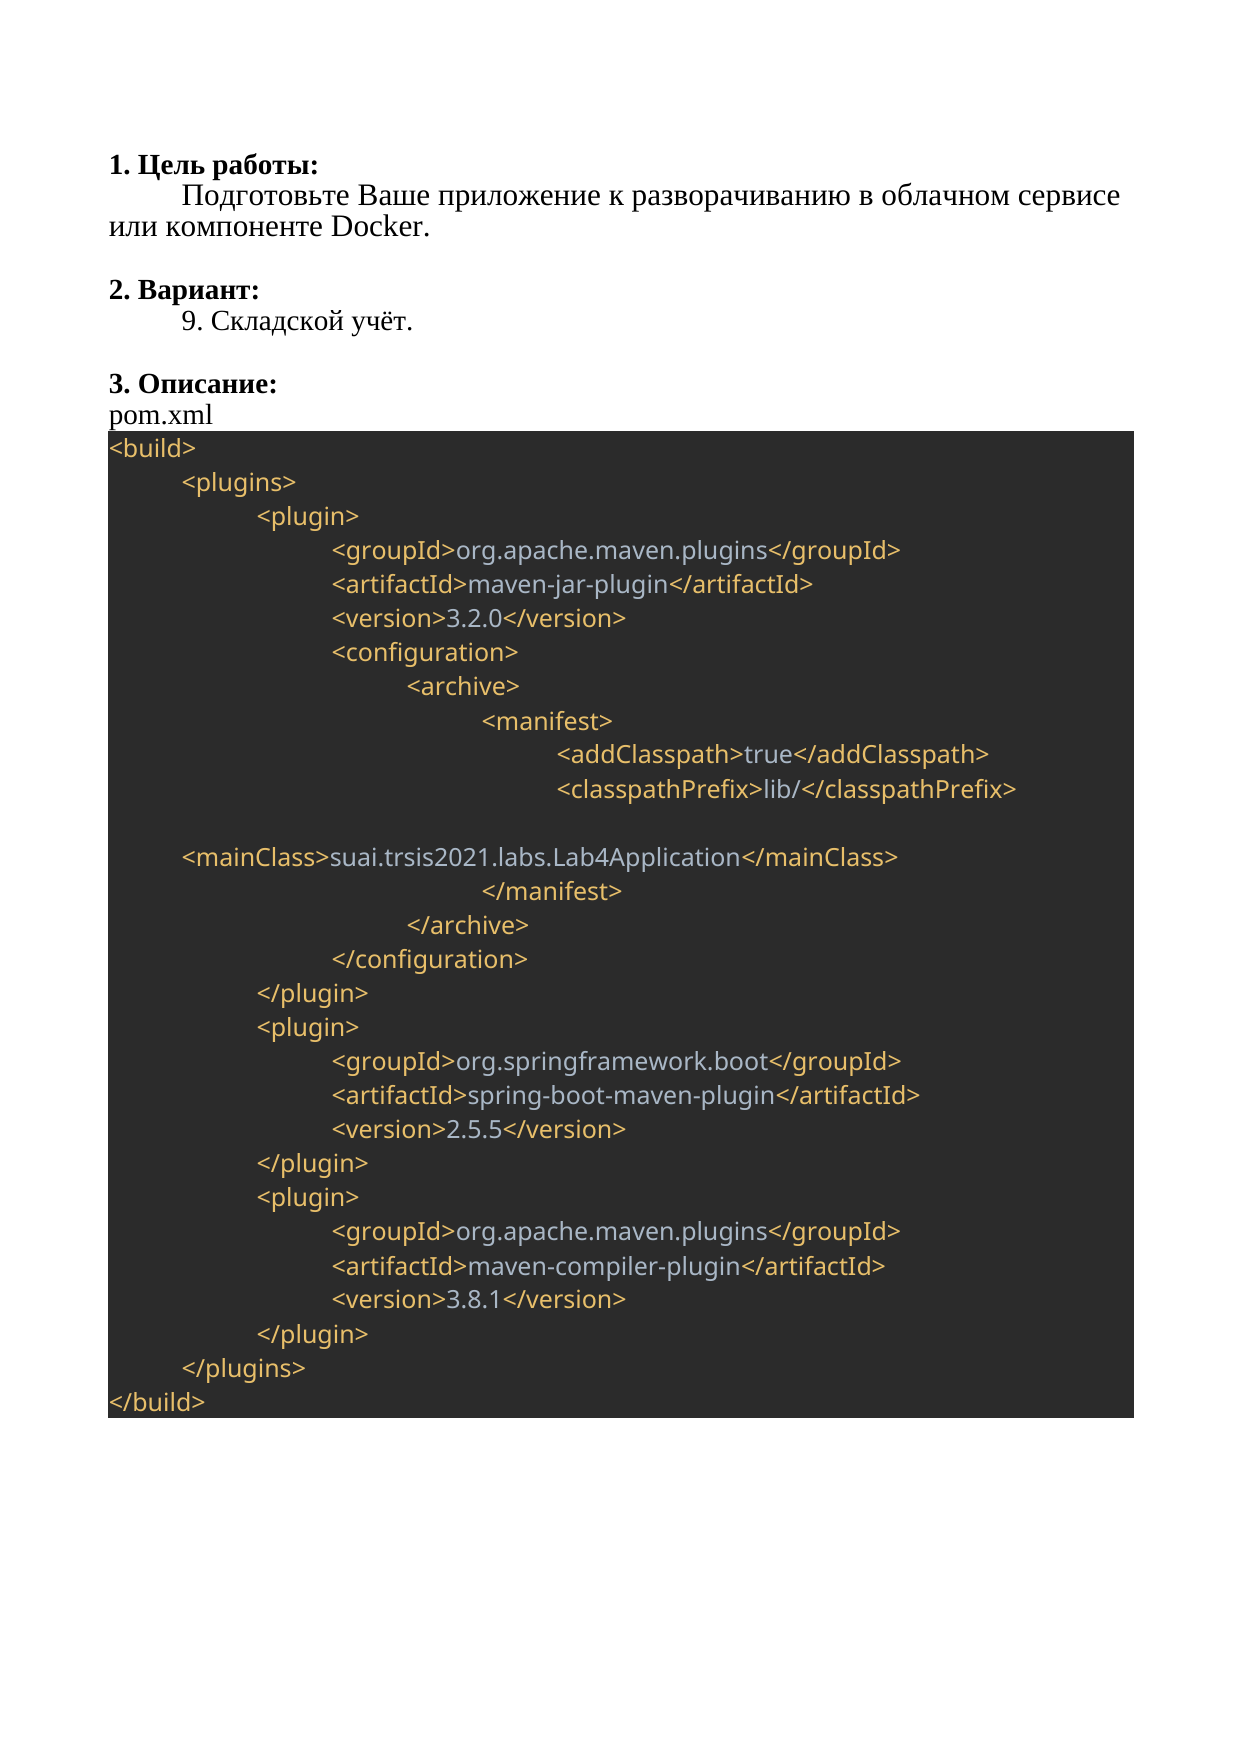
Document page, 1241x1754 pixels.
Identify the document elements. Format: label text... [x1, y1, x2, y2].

text pom.xml [108, 399, 1134, 431]
text 3. Описание: [108, 368, 1134, 399]
text 9. Складской учёт. [108, 306, 1134, 337]
text 1. Цель работы: [108, 149, 1134, 181]
text 2. Вариант: [108, 274, 1134, 306]
text <build> <plugins> <plugin> <groupId>org.apache.maven.plugins</groupId> <artifactId>maven-jar-plugin</artifactId> <version>3.2.0</version> <configuration> <archive> <manifest> <addClasspath>true</addClasspath> <classpathPrefix>lib/</classpathPrefix> <mainClass>suai.trsis2021.labs.Lab4Application</mainClass> </manifest> </archive> </configuration> </plugin> <plugin> <groupId>org.springframework.boot</groupId> <artifactId>spring-boot-maven-plugin</artifactId> <version>2.5.5</version> </plugin> <plugin> <groupId>org.apache.maven.plugins</groupId> <artifactId>maven-compiler-plugin</artifactId> <version>3.8.1</version> </plugin> </plugins> </build> [108, 431, 1134, 1418]
text Подготовьте Ваше приложение к разворачиванию в облачном сервисе или компоненте Docker. [108, 181, 1134, 243]
